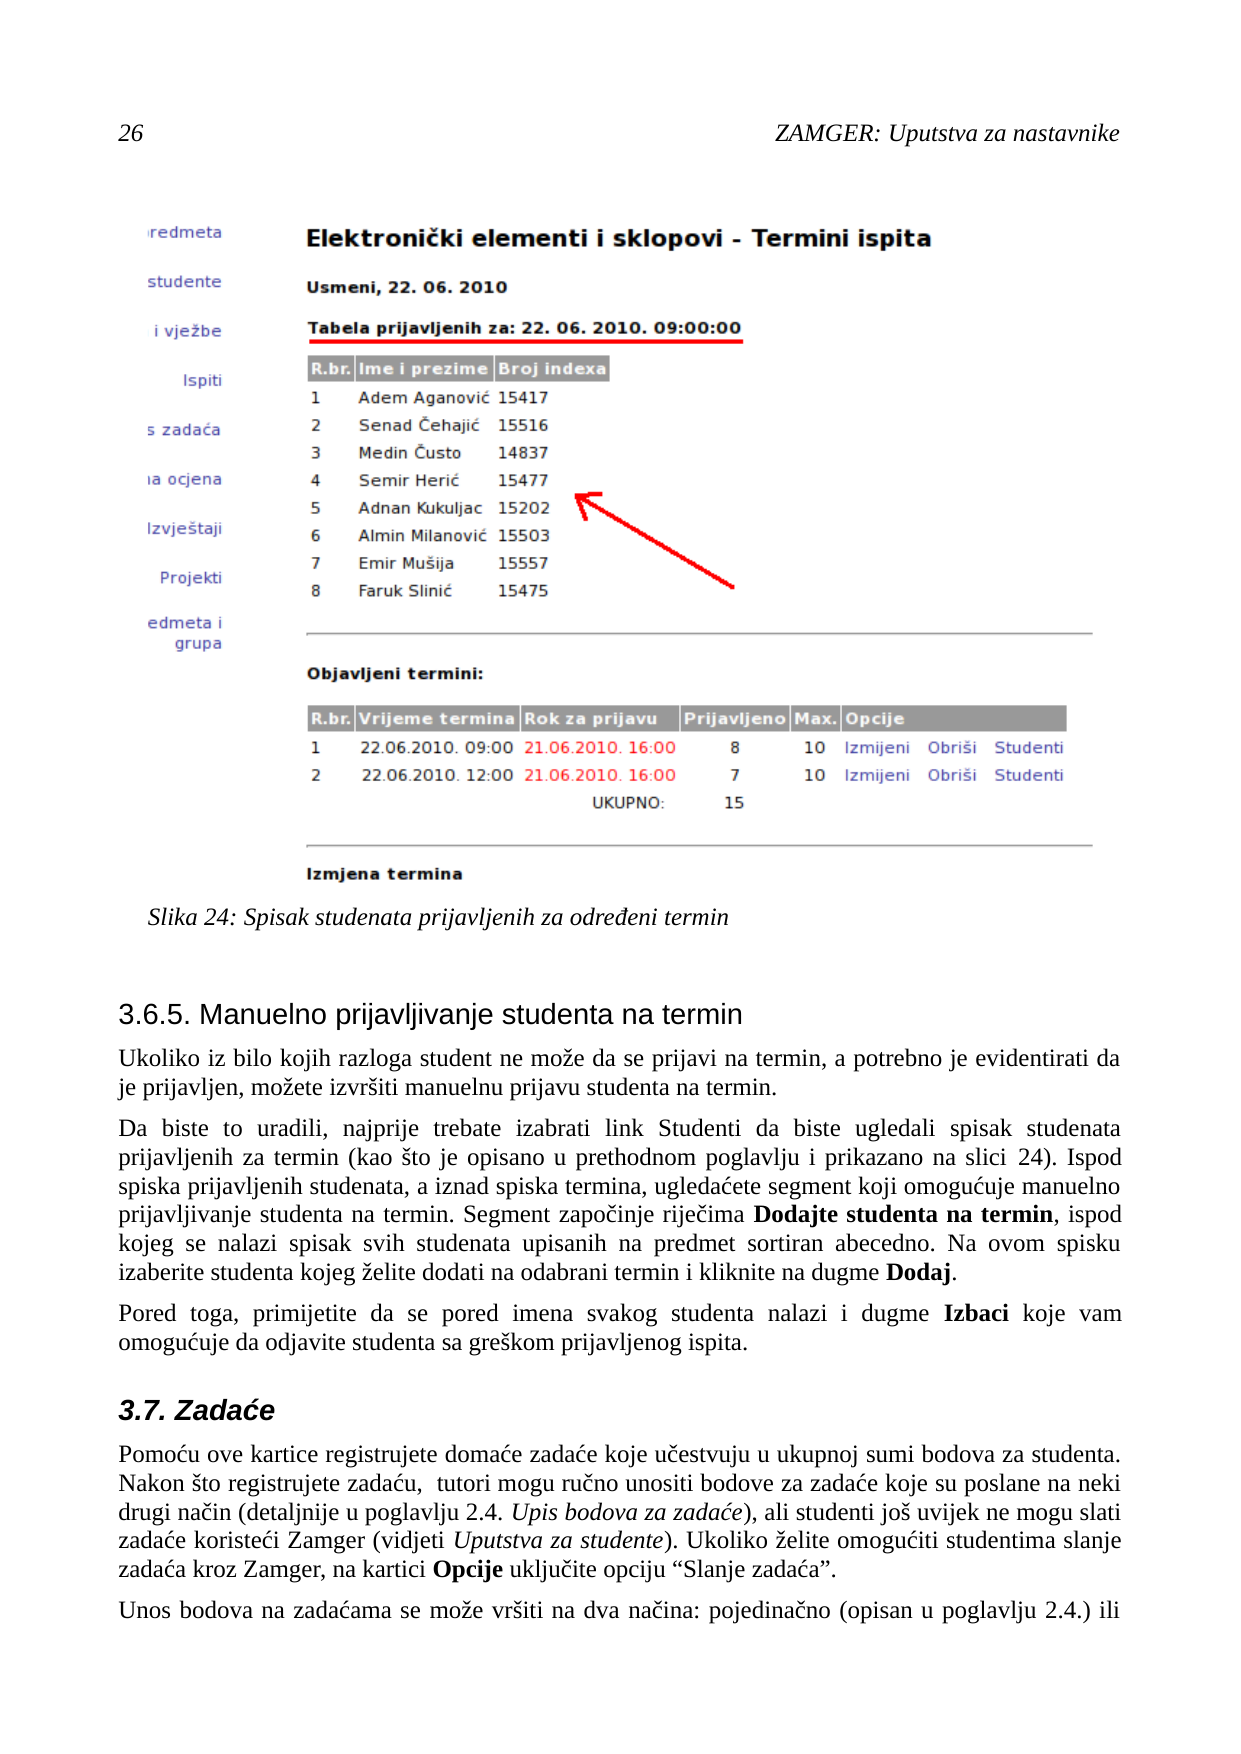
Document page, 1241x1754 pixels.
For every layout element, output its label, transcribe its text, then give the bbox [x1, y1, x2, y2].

text Ukoliko iz bilo kojih razloga student ne može da se prijavi na termin, a potrebno je evidentirati da je prijavljen, možete izvršiti manuelnu prijavu studenta na termin. [118, 1043, 1122, 1101]
picture [147, 193, 1093, 903]
text Slika 24: Spisak studenata prijavljenih za određeni termin [148, 903, 1093, 931]
text Pored toga, primijetite da se pored imena svakog studenta nalazi i dugme Izbaci koje vam omogućuje da odjavite studenta sa greškom prijavljenog ispita. [118, 1298, 1122, 1356]
text Da biste to uradili, najprije trebate izabrati link Studenti da biste ugledali spisak studenata prijavljenih za termin (kao što je opisano u prethodnom poglavlju i prikazano na slici 24). Ispod spiska prijavljenih studenata, a iznad spiska termina, ugledaćete segment koji omogućuje manuelno prijavljivanje studenta na termin. Segment započinje riječima Dodajte studenta na termin, ispod kojeg se nalazi spisak svih studenata upisanih na predmet sortiran abecedno. Na ovom spisku izaberite studenta kojeg želite dodati na odabrani termin i kliknite na dugme Dodaj. [118, 1113, 1122, 1286]
text Pomoću ove kartice registrujete domaće zadaće koje učestvuju u ukupnoj sumi bodova za studenta. Nakon što registrujete zadaću, tutori mogu ručno unositi bodove za zadaće koje su poslane na neki drugi način (detaljnije u poglavlju 2.4. Upis bodova za zadaće), ali studenti još uvijek ne mogu slati zadaće koristeći Zamger (vidjeti Uputstva za studente). Ukoliko želite omogućiti studentima slanje zadaća kroz Zamger, na kartici Opcije uključite opciju “Slanje zadaća”. [118, 1439, 1122, 1583]
text Unos bodova na zadaćama se može vršiti na dva načina: pojedinačno (opisan u poglavlju 2.4.) ili [118, 1596, 1122, 1624]
subtitle 3.6.5. Manuelno prijavljivanje studenta na termin [118, 997, 1122, 1031]
subtitle 3.7. Zadaće [118, 1393, 1122, 1427]
